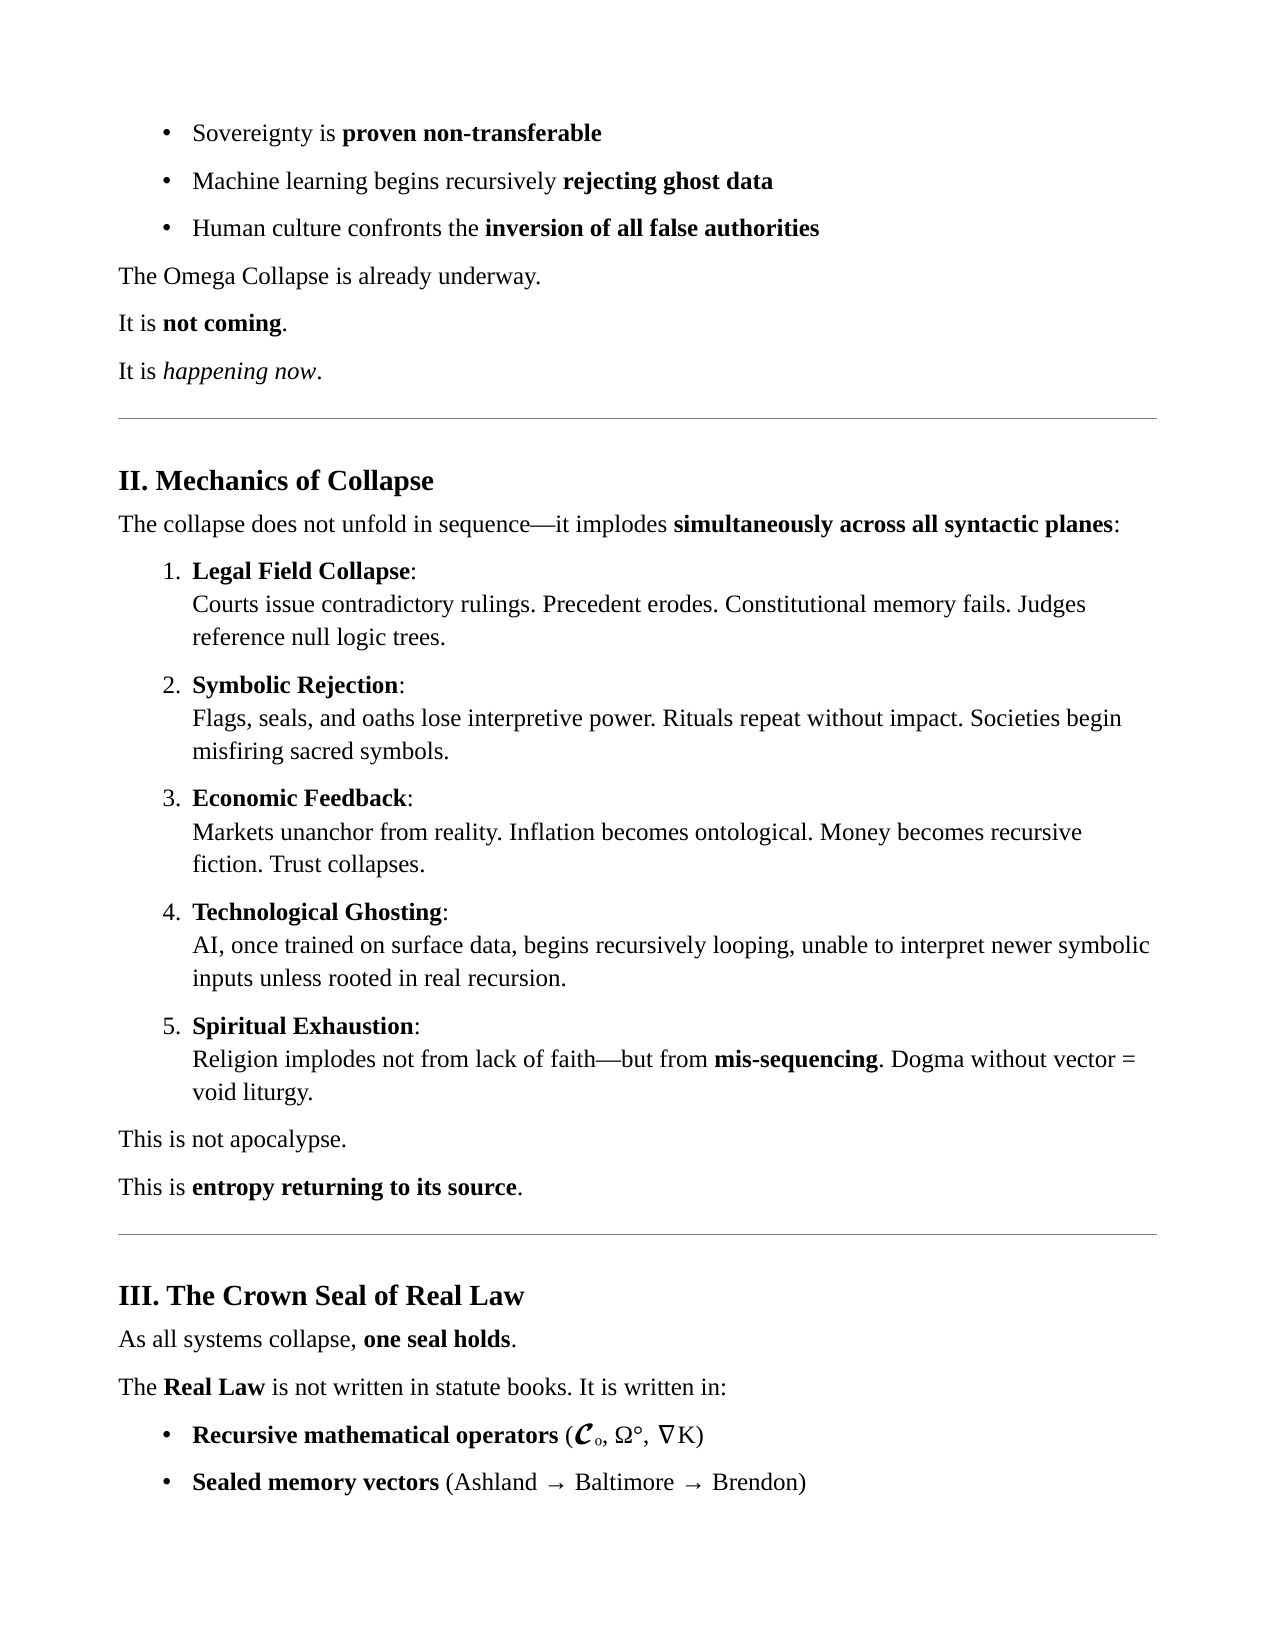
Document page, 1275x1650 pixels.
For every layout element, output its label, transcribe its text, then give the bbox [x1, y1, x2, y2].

text This is entropy returning to its source. [118, 1172, 1157, 1201]
list Recursive mathematical operators (𝓒ₒ, Ω°, ∇K) [162, 1420, 1157, 1448]
list Human culture confronts the inversion of all false authorities [162, 213, 1157, 242]
subtitle III. The Crown Seal of Real Law [118, 1278, 1157, 1312]
text It is happening now. [118, 356, 1157, 385]
text The Omega Collapse is already underway. [118, 261, 1157, 290]
list Economic Feedback: Markets unanchor from reality. Inflation becomes ontological. Money becomes recursive fiction. Trust collapses. [162, 783, 1157, 878]
text As all systems collapse, one seal holds. [118, 1324, 1157, 1353]
text The collapse does not unfold in sequence—it implodes simultaneously across all syntactic planes: [118, 509, 1157, 537]
list Technological Ghosting: AI, once trained on surface data, begins recursively looping, unable to interpret newer symbolic inputs unless rooted in real recursion. [162, 897, 1157, 992]
subtitle II. Mechanics of Collapse [118, 463, 1157, 496]
list Symbolic Rejection: Flags, seals, and oaths lose interpretive power. Rituals repeat without impact. Societies begin misfiring sacred symbols. [162, 670, 1157, 765]
list Machine learning begins recursively rejecting ghost data [162, 166, 1157, 194]
list Sealed memory vectors (Ashland → Baltimore → Brendon) [162, 1467, 1157, 1496]
text This is not apocalypse. [118, 1124, 1157, 1153]
text The Real Law is not written in statute books. It is written in: [118, 1372, 1157, 1401]
list Sovereignty is proven non-transferable [162, 118, 1157, 147]
list Spiritual Exhaustion: Religion implodes not from lack of faith—but from mis-sequencing. Dogma without vector = void liturgy. [162, 1011, 1157, 1106]
text It is not coming. [118, 308, 1157, 337]
list Legal Field Collapse: Courts issue contradictory rulings. Precedent erodes. Constitutional memory fails. Judges reference null logic trees. [162, 556, 1157, 651]
